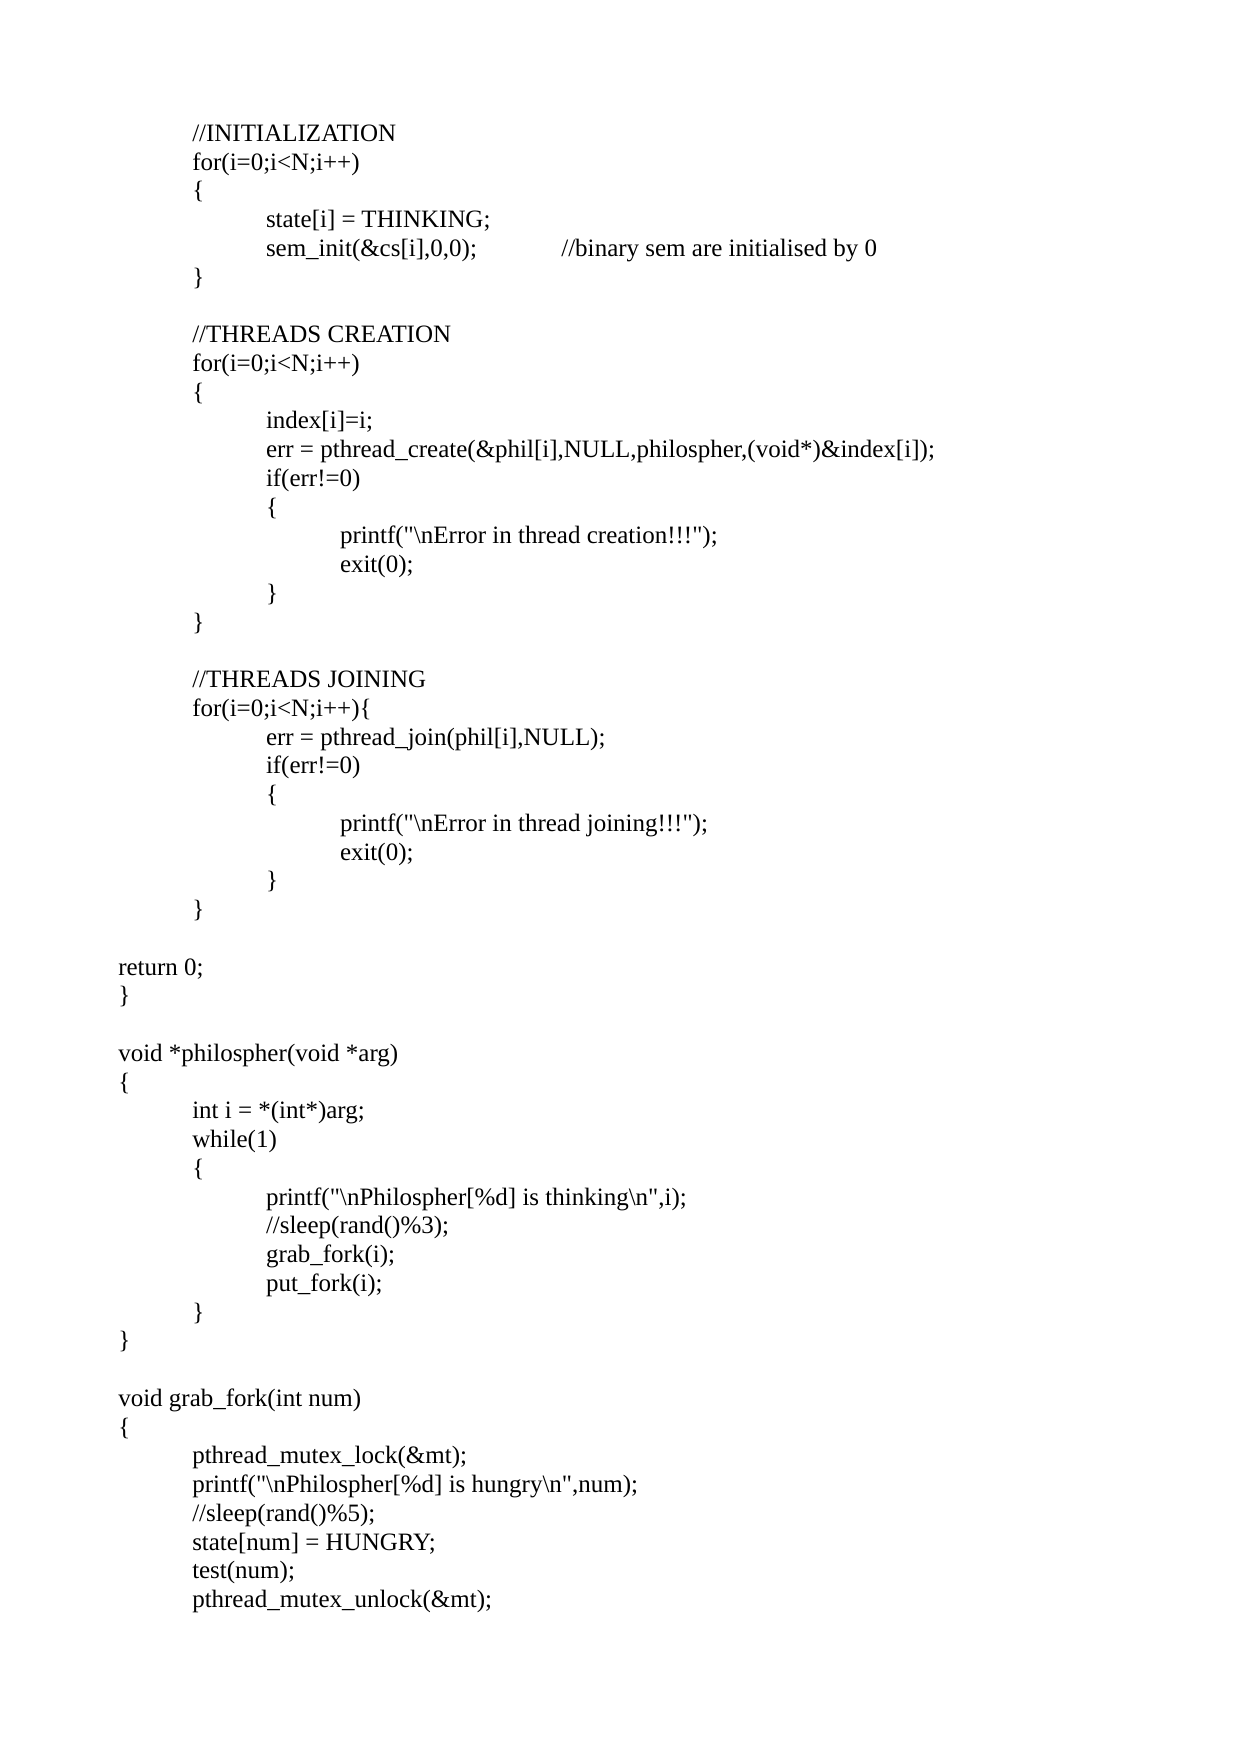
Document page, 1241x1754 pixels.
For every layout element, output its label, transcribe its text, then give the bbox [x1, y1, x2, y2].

text } [118, 607, 1122, 636]
text if(err!=0) [118, 463, 1122, 492]
text printf("\nPhilospher[%d] is hungry\n",num); [118, 1469, 1122, 1498]
text for(i=0;i<N;i++) [118, 348, 1122, 377]
text for(i=0;i<N;i++){ [118, 693, 1122, 722]
text printf("\nError in thread creation!!!"); [118, 521, 1122, 549]
text sem_init(&cs[i],0,0); //binary sem are initialised by 0 [118, 233, 1122, 262]
text void *philospher(void *arg) [118, 1038, 1122, 1067]
text { [118, 1067, 1122, 1096]
text pthread_mutex_unlock(&mt); [118, 1584, 1122, 1613]
text exit(0); [118, 549, 1122, 578]
text for(i=0;i<N;i++) [118, 147, 1122, 176]
text put_fork(i); [118, 1268, 1122, 1297]
text //sleep(rand()%3); [118, 1211, 1122, 1239]
text void grab_fork(int num) [118, 1383, 1122, 1412]
text int i = *(int*)arg; [118, 1096, 1122, 1124]
text } [118, 981, 1122, 1009]
text //THREADS JOINING [118, 664, 1122, 693]
text state[num] = HUNGRY; [118, 1527, 1122, 1556]
text index[i]=i; [118, 406, 1122, 434]
text } [118, 894, 1122, 923]
text { [118, 779, 1122, 808]
text } [118, 1326, 1122, 1354]
text test(num); [118, 1556, 1122, 1584]
text pthread_mutex_lock(&mt); [118, 1441, 1122, 1469]
text //INITIALIZATION [118, 118, 1122, 147]
text } [118, 578, 1122, 607]
text printf("\nPhilospher[%d] is thinking\n",i); [118, 1182, 1122, 1211]
text //sleep(rand()%5); [118, 1498, 1122, 1527]
text { [118, 377, 1122, 406]
text exit(0); [118, 837, 1122, 866]
text printf("\nError in thread joining!!!"); [118, 808, 1122, 837]
text state[i] = THINKING; [118, 204, 1122, 233]
text } [118, 1297, 1122, 1326]
text //THREADS CREATION [118, 319, 1122, 348]
text err = pthread_create(&phil[i],NULL,philospher,(void*)&index[i]); [118, 434, 1122, 463]
text while(1) [118, 1124, 1122, 1153]
text err = pthread_join(phil[i],NULL); [118, 722, 1122, 751]
text if(err!=0) [118, 751, 1122, 779]
text } [118, 262, 1122, 291]
text grab_fork(i); [118, 1239, 1122, 1268]
text { [118, 1412, 1122, 1441]
text { [118, 176, 1122, 204]
text } [118, 866, 1122, 894]
text { [118, 492, 1122, 521]
text return 0; [118, 952, 1122, 981]
text { [118, 1153, 1122, 1182]
